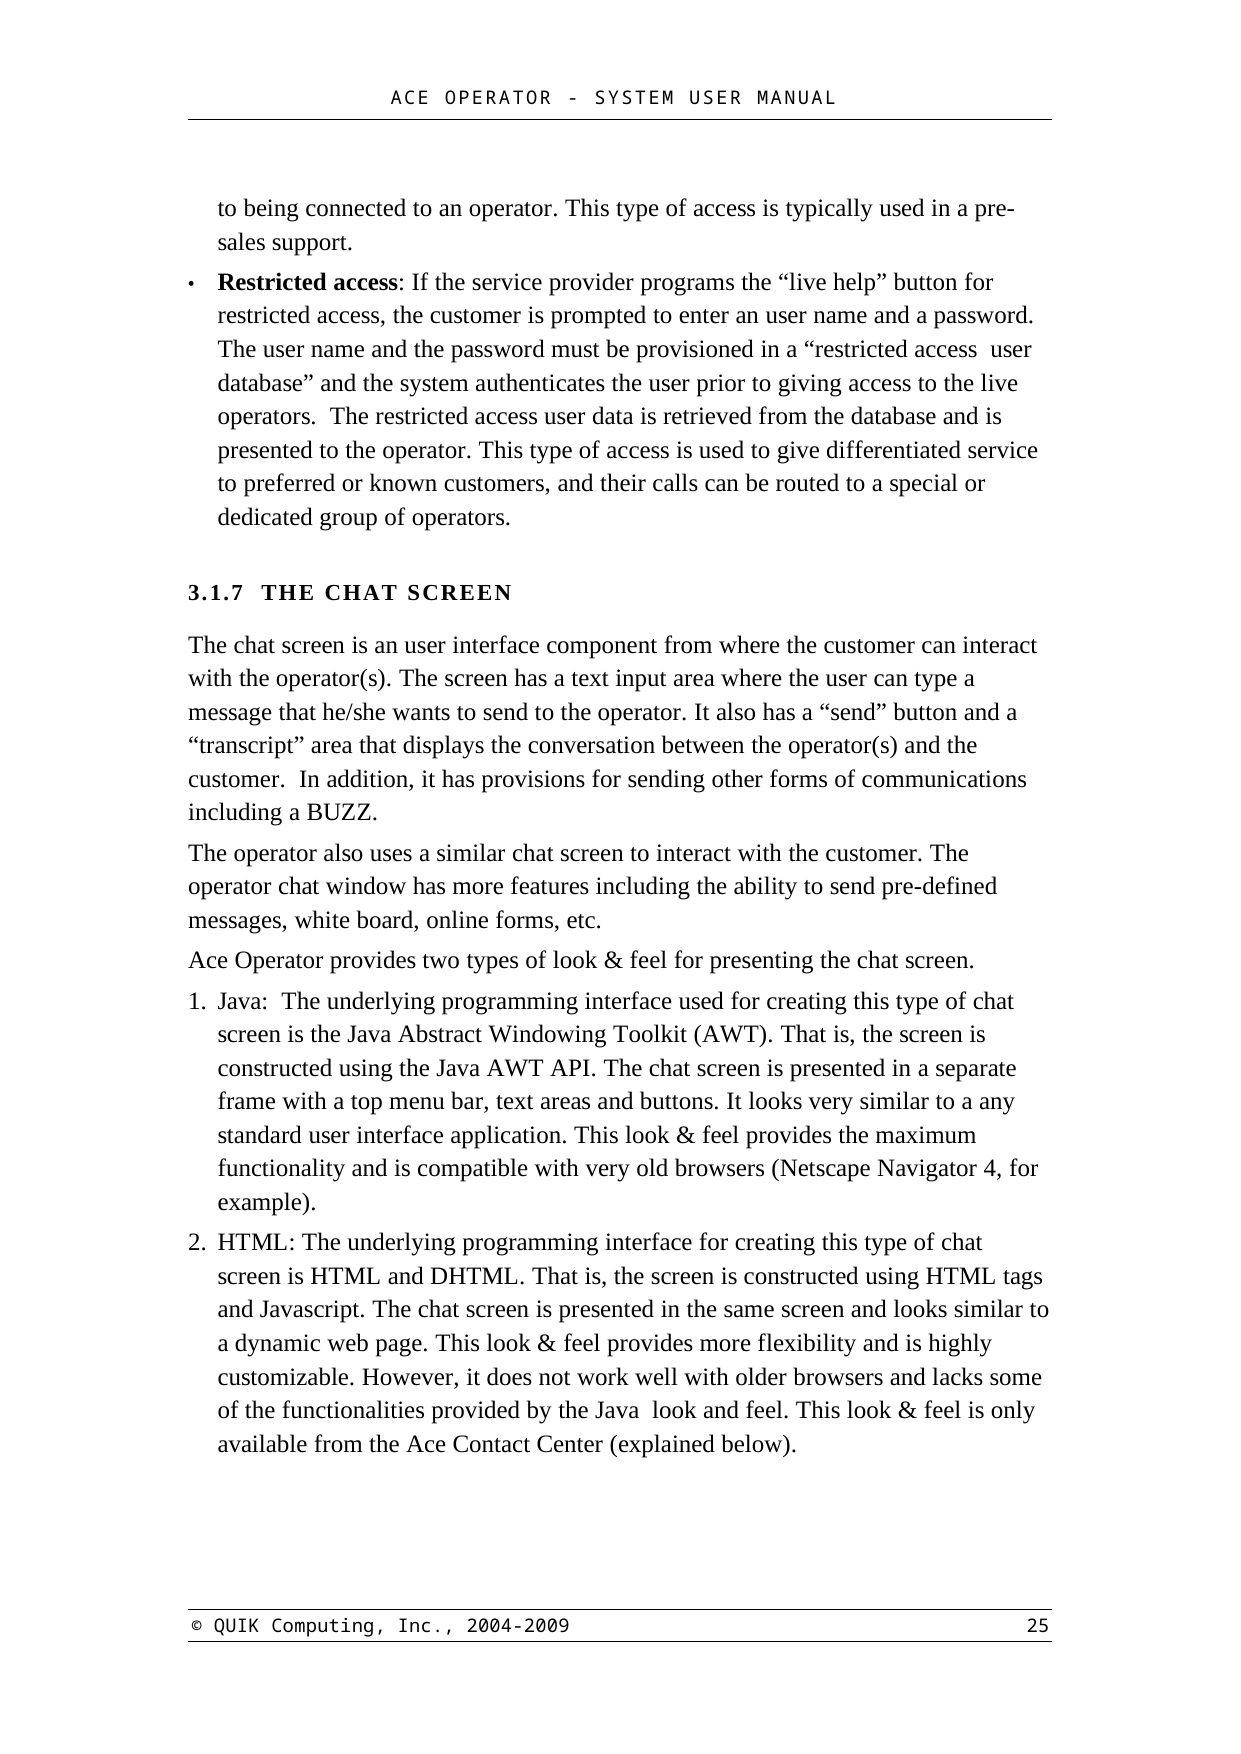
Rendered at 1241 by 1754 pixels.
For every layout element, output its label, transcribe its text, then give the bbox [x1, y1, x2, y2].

subtitle The Chat Screen [188, 580, 1052, 606]
list to being connected to an operator. This type of access is typically used in a pre-sales support. [188, 194, 1052, 255]
list HTML: The underlying programming interface for creating this type of chat screen is HTML and DHTML. That is, the screen is constructed using HTML tags and Javascript. The chat screen is presented in the same screen and looks similar to a dynamic web page. This look & feel provides more flexibility and is highly customizable. However, it does not work well with older browsers and lacks some of the functionalities provided by the Java look and feel. This look & feel is only available from the Ace Contact Center (explained below). [188, 1228, 1052, 1457]
text Ace Operator provides two types of look & feel for presenting the chat screen. [188, 946, 1052, 974]
list Restricted access: If the service provider programs the “live help” button for restricted access, the customer is prompted to enter an user name and a password. The user name and the password must be provisioned in a “restricted access user database” and the system authenticates the user prior to giving access to the live operators. The restricted access user data is retrieved from the database and is presented to the operator. This type of access is used to give differentiated service to preferred or known customers, and their calls can be routed to a special or dedicated group of operators. [188, 268, 1052, 531]
list Java: The underlying programming interface used for creating this type of chat screen is the Java Abstract Windowing Toolkit (AWT). That is, the screen is constructed using the Java AWT API. The chat screen is presented in a separate frame with a top menu bar, text areas and buttons. It looks very similar to a any standard user interface application. This look & feel provides the maximum functionality and is compatible with very old browsers (Netscape Navigator 4, for example). [188, 987, 1052, 1216]
text The chat screen is an user interface component from where the customer can interact with the operator(s). The screen has a text input area where the user can type a message that he/she wants to send to the operator. It also has a “send” button and a “transcript” area that displays the conversation between the operator(s) and the customer. In addition, it has provisions for sending other forms of communications including a BUZZ. [188, 631, 1052, 826]
text The operator also uses a similar chat screen to interact with the customer. The operator chat window has more features including the ability to send pre-defined messages, white board, online forms, etc. [188, 839, 1052, 934]
